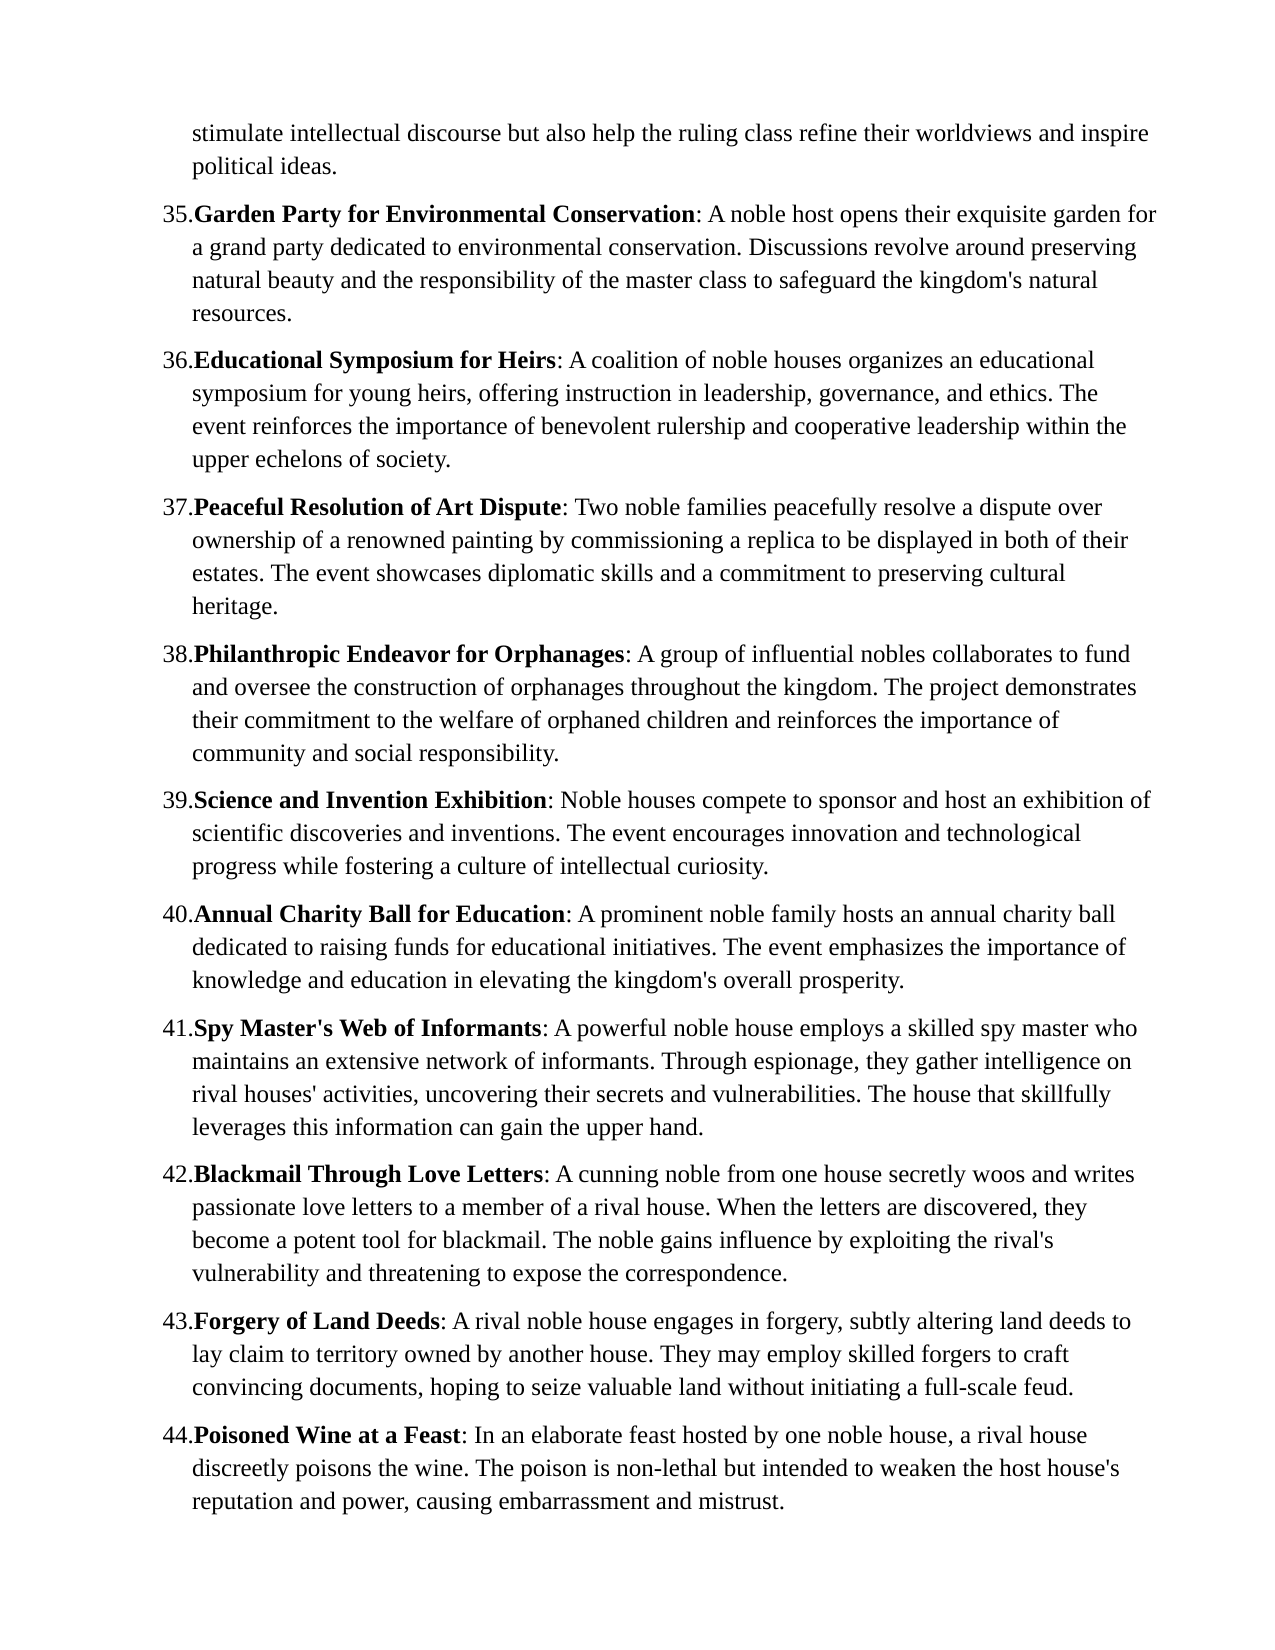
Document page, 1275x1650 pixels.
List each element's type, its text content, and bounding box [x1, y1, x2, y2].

list stimulate intellectual discourse but also help the ruling class refine their worldviews and inspire political ideas. [162, 118, 1157, 180]
list Annual Charity Ball for Education: A prominent noble family hosts an annual charity ball dedicated to raising funds for educational initiatives. The event emphasizes the importance of knowledge and education in elevating the kingdom's overall prosperity. [162, 899, 1157, 994]
list Spy Master's Web of Informants: A powerful noble house employs a skilled spy master who maintains an extensive network of informants. Through espionage, they gather intelligence on rival houses' activities, uncovering their secrets and vulnerabilities. The house that skillfully leverages this information can gain the upper hand. [162, 1013, 1157, 1141]
list Philanthropic Endeavor for Orphanages: A group of influential nobles collaborates to fund and oversee the construction of orphanages throughout the kingdom. The project demonstrates their commitment to the welfare of orphaned children and reinforces the importance of community and social responsibility. [162, 639, 1157, 767]
list Educational Symposium for Heirs: A coalition of noble houses organizes an educational symposium for young heirs, offering instruction in leadership, governance, and ethics. The event reinforces the importance of benevolent rulership and cooperative leadership within the upper echelons of society. [162, 345, 1157, 473]
list Forgery of Land Deeds: A rival noble house engages in forgery, subtly altering land deeds to lay claim to territory owned by another house. They may employ skilled forgers to craft convincing documents, hoping to seize valuable land without initiating a full-scale feud. [162, 1306, 1157, 1401]
list Poisoned Wine at a Feast: In an elaborate feast hosted by one noble house, a rival house discreetly poisons the wine. The poison is non-lethal but intended to weaken the host house's reputation and power, causing embarrassment and mistrust. [162, 1420, 1157, 1514]
list Blackmail Through Love Letters: A cunning noble from one house secretly woos and writes passionate love letters to a member of a rival house. When the letters are discovered, they become a potent tool for blackmail. The noble gains influence by exploiting the rival's vulnerability and threatening to expose the correspondence. [162, 1159, 1157, 1287]
list Peaceful Resolution of Art Dispute: Two noble families peacefully resolve a dispute over ownership of a renowned painting by commissioning a replica to be displayed in both of their estates. The event showcases diplomatic skills and a commitment to preserving cultural heritage. [162, 492, 1157, 620]
list Garden Party for Environmental Conservation: A noble host opens their exquisite garden for a grand party dedicated to environmental conservation. Discussions revolve around preserving natural beauty and the responsibility of the master class to safeguard the kingdom's natural resources. [162, 199, 1157, 327]
list Science and Invention Exhibition: Noble houses compete to sponsor and host an exhibition of scientific discoveries and inventions. The event encourages innovation and technological progress while fostering a culture of intellectual curiosity. [162, 785, 1157, 880]
